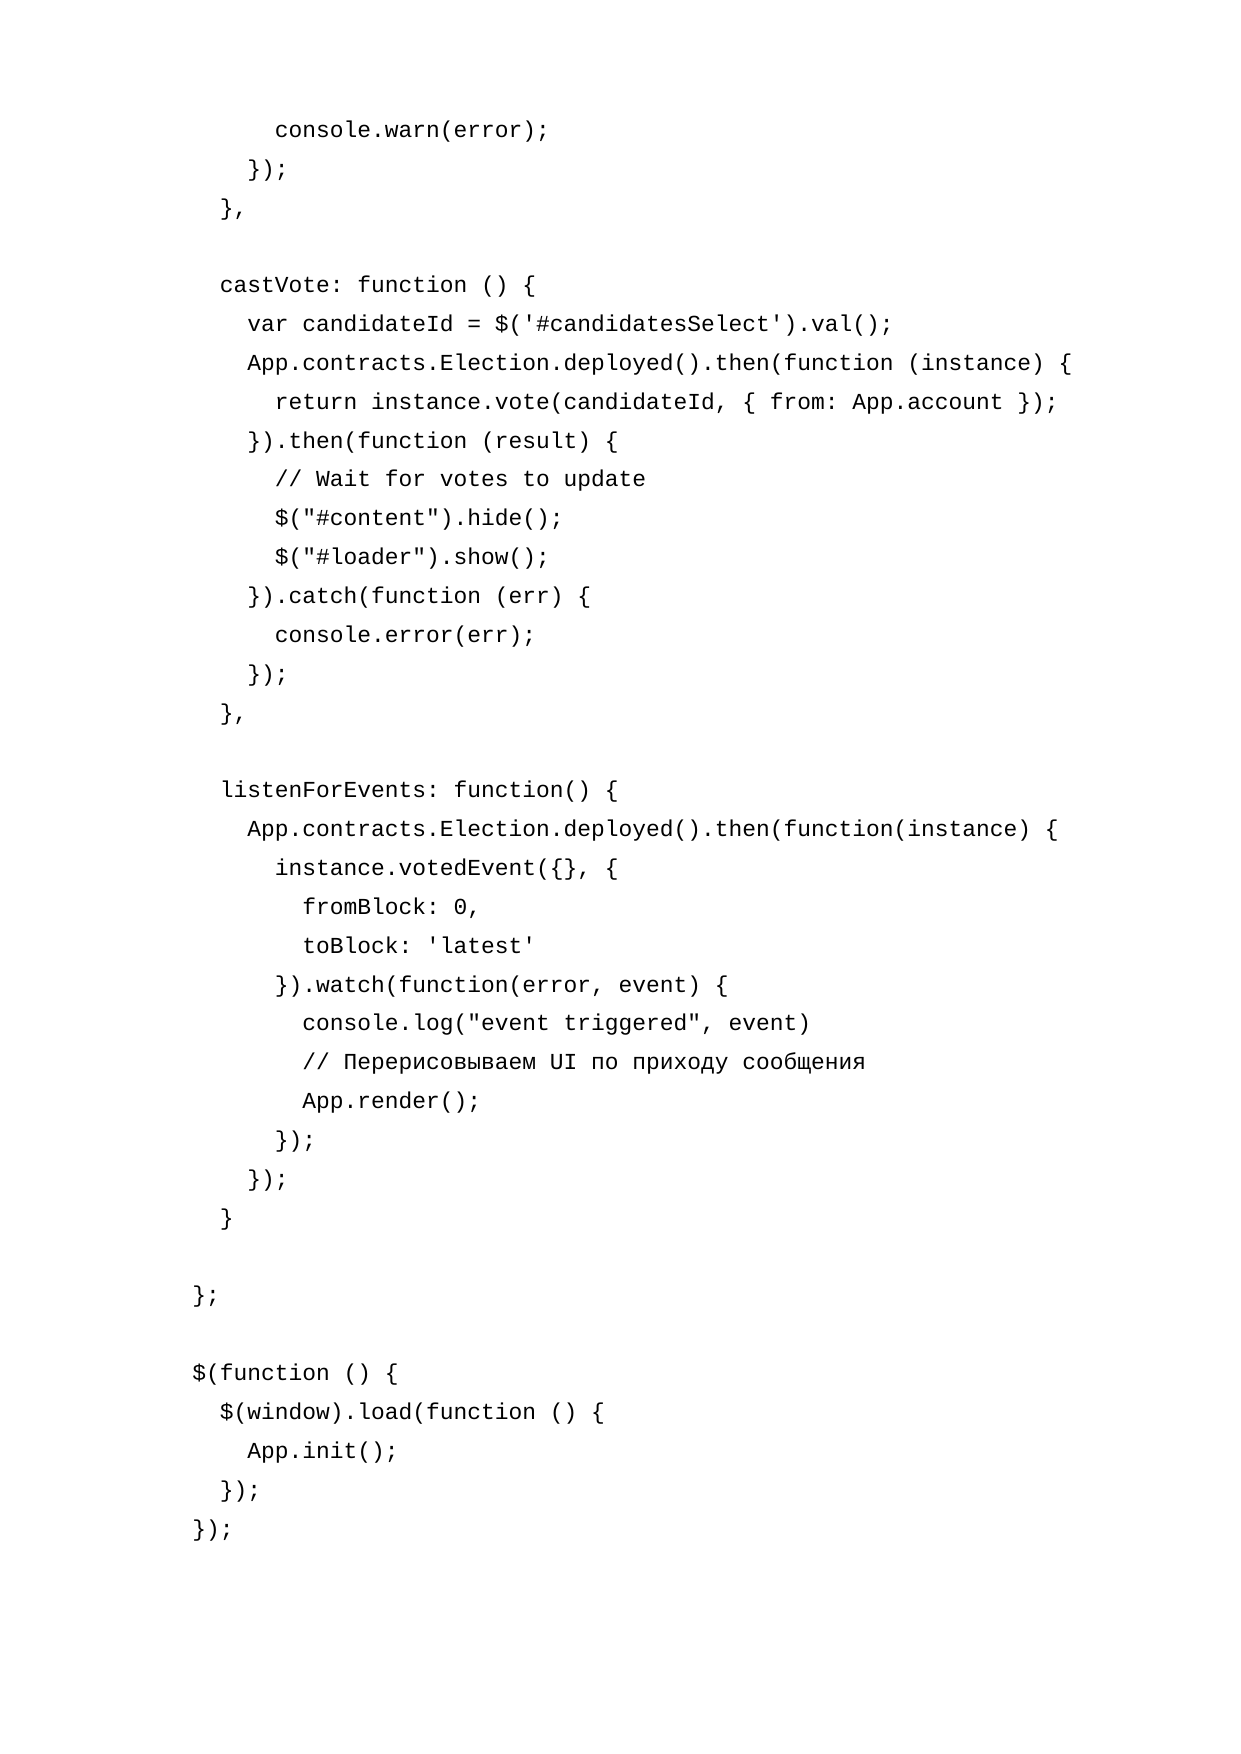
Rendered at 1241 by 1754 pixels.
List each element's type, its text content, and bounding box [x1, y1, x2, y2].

text App.contracts.Election.deployed().then(function (instance) { [118, 351, 1122, 377]
text fromBlock: 0, [118, 895, 1122, 921]
text $(function () { [118, 1361, 1122, 1387]
text instance.votedEvent({}, { [118, 856, 1122, 882]
text }, [118, 701, 1122, 727]
text }; [118, 1284, 1122, 1310]
text console.log("event triggered", event) [118, 1012, 1122, 1038]
text return instance.vote(candidateId, { from: App.account }); [118, 390, 1122, 416]
text // Перерисовываем UI по приходу сообщения [118, 1051, 1122, 1077]
text }); [118, 157, 1122, 183]
text App.contracts.Election.deployed().then(function(instance) { [118, 817, 1122, 843]
text }); [118, 1128, 1122, 1154]
text }).catch(function (err) { [118, 584, 1122, 610]
text }); [118, 1478, 1122, 1504]
text } [118, 1206, 1122, 1232]
text }); [118, 1517, 1122, 1543]
text App.render(); [118, 1089, 1122, 1115]
text }, [118, 196, 1122, 222]
text console.warn(error); [118, 118, 1122, 144]
text console.error(err); [118, 623, 1122, 649]
text }).watch(function(error, event) { [118, 973, 1122, 999]
text $("#content").hide(); [118, 507, 1122, 533]
text }).then(function (result) { [118, 429, 1122, 455]
text var candidateId = $('#candidatesSelect').val(); [118, 312, 1122, 338]
text // Wait for votes to update [118, 468, 1122, 494]
text App.init(); [118, 1439, 1122, 1465]
text listenForEvents: function() { [118, 779, 1122, 804]
text $(window).load(function () { [118, 1400, 1122, 1426]
text }); [118, 1167, 1122, 1193]
text }); [118, 662, 1122, 688]
text $("#loader").show(); [118, 546, 1122, 571]
text castVote: function () { [118, 273, 1122, 299]
text toBlock: 'latest' [118, 934, 1122, 960]
